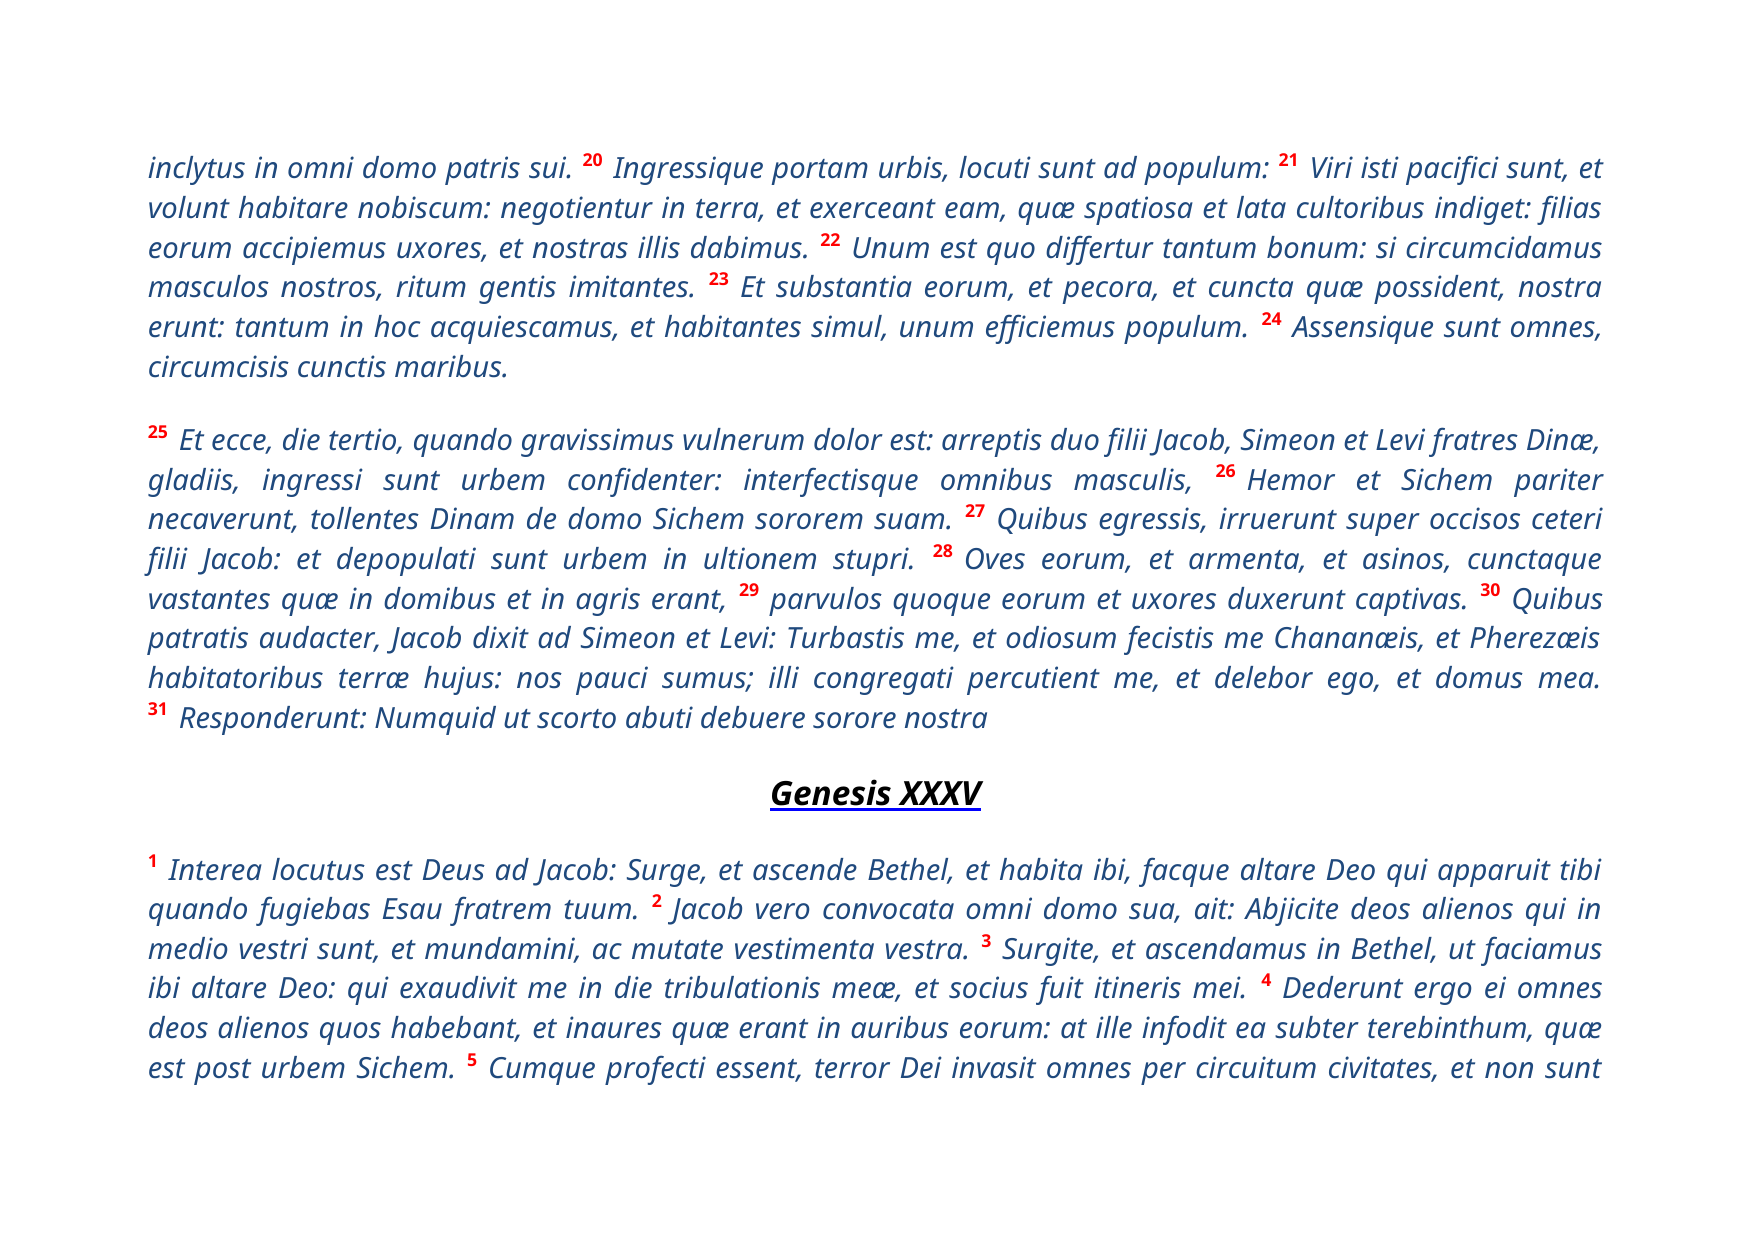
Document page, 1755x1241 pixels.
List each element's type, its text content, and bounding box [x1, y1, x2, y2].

text 1 Interea locutus est Deus ad Jacob: Surge, et ascende Bethel, et habita ibi, facque altare Deo qui apparuit tibi quando fugiebas Esau fratrem tuum. 2 Jacob vero convocata omni domo sua, ait: Abjicite deos alienos qui in medio vestri sunt, et mundamini, ac mutate vestimenta vestra. 3 Surgite, et ascendamus in Bethel, ut faciamus ibi altare Deo: qui exaudivit me in die tribulationis meæ, et socius fuit itineris mei. 4 Dederunt ergo ei omnes deos alienos quos habebant, et inaures quæ erant in auribus eorum: at ille infodit ea subter terebinthum, quæ est post urbem Sichem. 5 Cumque profecti essent, terror Dei invasit omnes per circuitum civitates, et non sunt [148, 849, 1606, 1087]
text inclytus in omni domo patris sui. 20 Ingressique portam urbis, locuti sunt ad populum: 21 Viri isti pacifici sunt, et volunt habitare nobiscum: negotientur in terra, et exerceant eam, quæ spatiosa et lata cultoribus indiget: filias eorum accipiemus uxores, et nostras illis dabimus. 22 Unum est quo differtur tantum bonum: si circumcidamus masculos nostros, ritum gentis imitantes. 23 Et substantia eorum, et pecora, et cuncta quæ possident, nostra erunt: tantum in hoc acquiescamus, et habitantes simul, unum efficiemus populum. 24 Assensique sunt omnes, circumcisis cunctis maribus. [148, 148, 1606, 386]
text Genesis XXXV [148, 770, 1606, 815]
text 25 Et ecce, die tertio, quando gravissimus vulnerum dolor est: arreptis duo filii Jacob, Simeon et Levi fratres Dinæ, gladiis, ingressi sunt urbem confidenter: interfectisque omnibus masculis, 26 Hemor et Sichem pariter necaverunt, tollentes Dinam de domo Sichem sororem suam. 27 Quibus egressis, irruerunt super occisos ceteri filii Jacob: et depopulati sunt urbem in ultionem stupri. 28 Oves eorum, et armenta, et asinos, cunctaque vastantes quæ in domibus et in agris erant, 29 parvulos quoque eorum et uxores duxerunt captivas. 30 Quibus patratis audacter, Jacob dixit ad Simeon et Levi: Turbastis me, et odiosum fecistis me Chananæis, et Pherezæis habitatoribus terræ hujus: nos pauci sumus; illi congregati percutient me, et delebor ego, et domus mea. 31 Responderunt: Numquid ut scorto abuti debuere sorore nostra [148, 419, 1606, 737]
